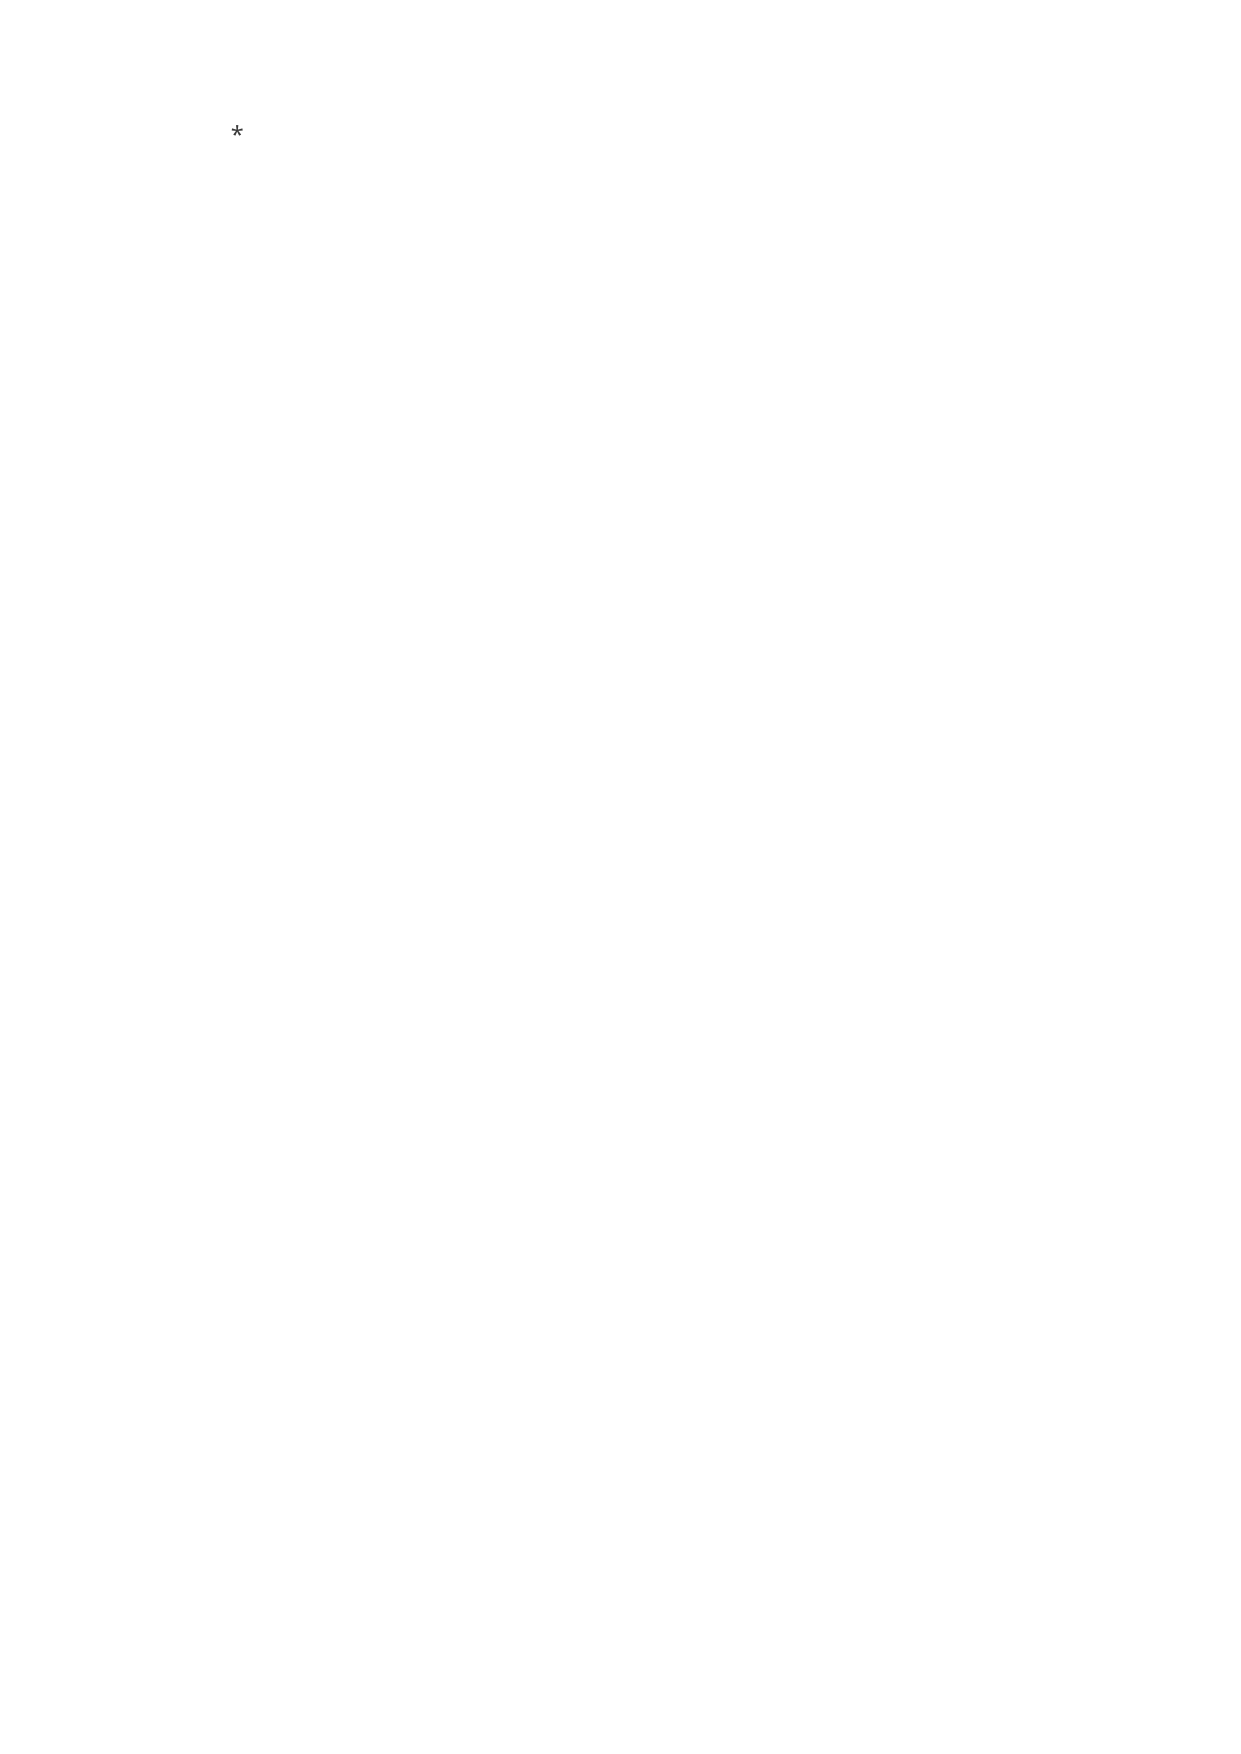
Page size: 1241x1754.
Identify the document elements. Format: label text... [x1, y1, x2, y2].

list * [193, 118, 1122, 150]
